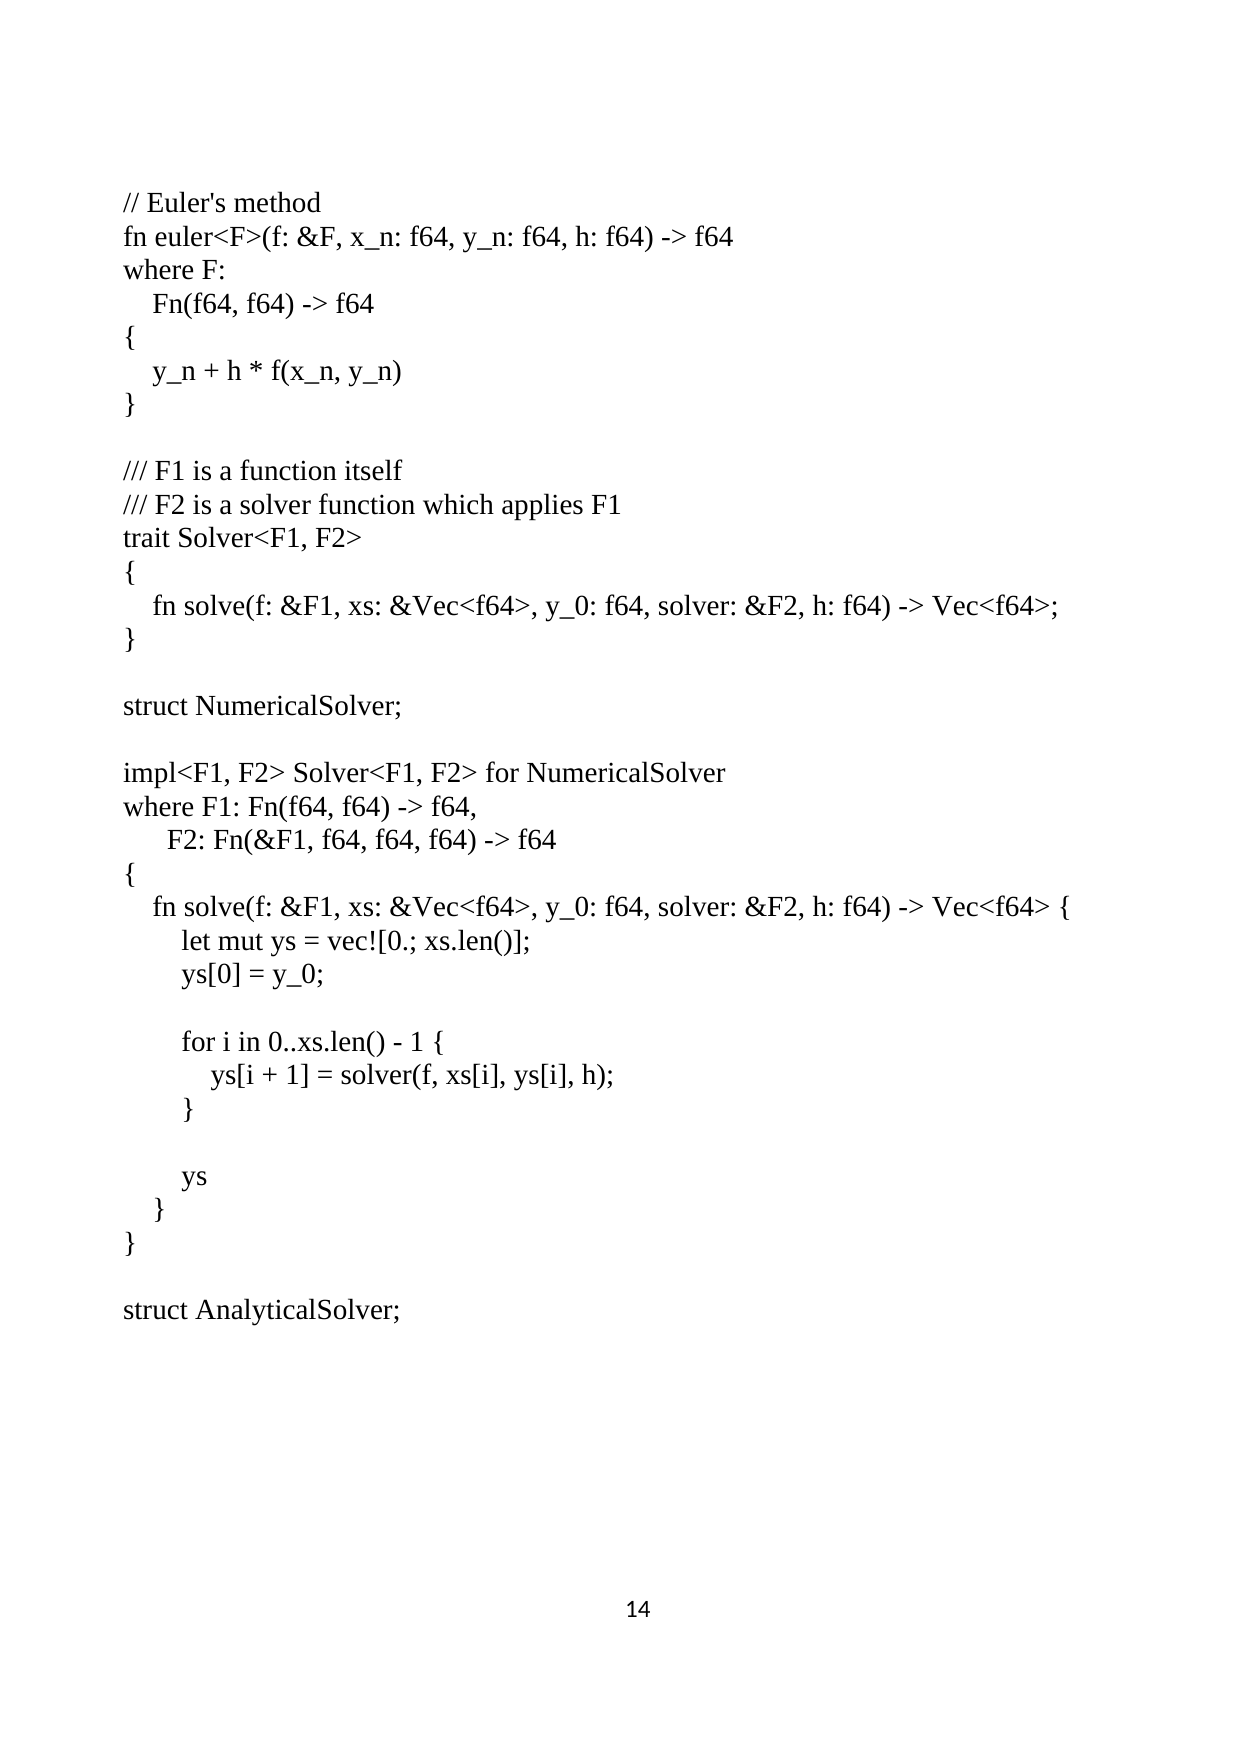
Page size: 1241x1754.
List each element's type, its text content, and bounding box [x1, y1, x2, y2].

subtitle } [123, 1225, 1152, 1258]
subtitle { [123, 319, 1152, 353]
subtitle /// F1 is a function itself [123, 453, 1152, 487]
subtitle fn solve(f: &F1, xs: &Vec<f64>, y_0: f64, solver: &F2, h: f64) -> Vec<f64> { [123, 889, 1152, 923]
subtitle { [123, 554, 1152, 588]
subtitle /// F2 is a solver function which applies F1 [123, 487, 1152, 521]
subtitle ys [123, 1158, 1152, 1191]
subtitle ys[0] = y_0; [123, 957, 1152, 990]
subtitle F2: Fn(&F1, f64, f64, f64) -> f64 [123, 822, 1152, 856]
subtitle { [123, 856, 1152, 889]
subtitle y_n + h * f(x_n, y_n) [123, 353, 1152, 386]
subtitle for i in 0..xs.len() - 1 { [123, 1024, 1152, 1057]
subtitle where F: [123, 252, 1152, 286]
subtitle } [123, 621, 1152, 655]
subtitle Fn(f64, f64) -> f64 [123, 286, 1152, 319]
subtitle ys[i + 1] = solver(f, xs[i], ys[i], h); [123, 1057, 1152, 1091]
subtitle // Euler's method [123, 185, 1152, 219]
subtitle fn euler<F>(f: &F, x_n: f64, y_n: f64, h: f64) -> f64 [123, 219, 1152, 252]
subtitle struct AnalyticalSolver; [123, 1292, 1152, 1326]
subtitle } [123, 1191, 1152, 1225]
subtitle trait Solver<F1, F2> [123, 521, 1152, 554]
subtitle impl<F1, F2> Solver<F1, F2> for NumericalSolver [123, 755, 1152, 789]
subtitle fn solve(f: &F1, xs: &Vec<f64>, y_0: f64, solver: &F2, h: f64) -> Vec<f64>; [123, 588, 1152, 621]
subtitle } [123, 386, 1152, 420]
subtitle struct NumericalSolver; [123, 688, 1152, 722]
subtitle } [123, 1091, 1152, 1124]
subtitle where F1: Fn(f64, f64) -> f64, [123, 789, 1152, 822]
subtitle let mut ys = vec![0.; xs.len()]; [123, 923, 1152, 957]
